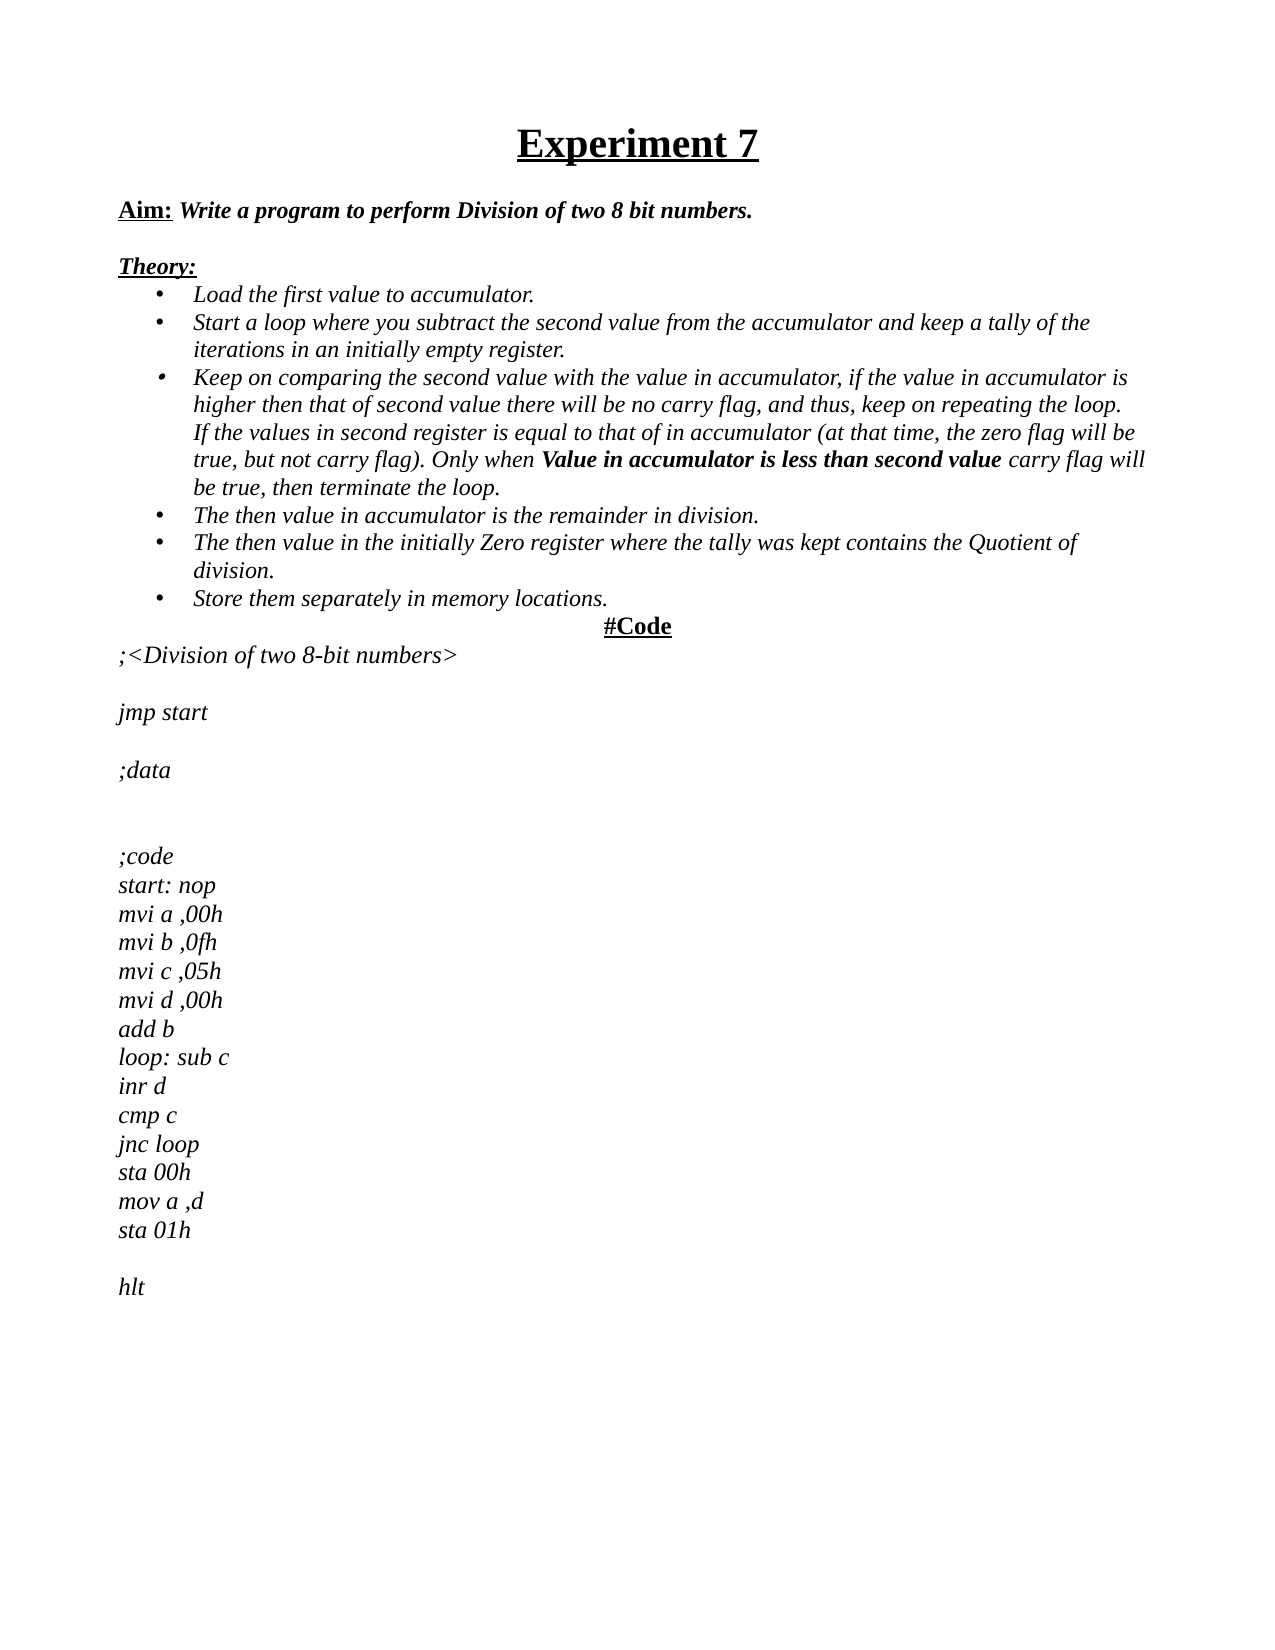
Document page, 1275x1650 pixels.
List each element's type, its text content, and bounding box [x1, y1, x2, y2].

text Theory: [118, 252, 1157, 280]
text mvi a ,00h [118, 899, 1157, 927]
text start: nop [118, 870, 1157, 899]
text jmp start [118, 697, 1157, 726]
text Aim: Write a program to perform Division of two 8 bit numbers. [118, 195, 1157, 223]
list Keep on comparing the second value with the value in accumulator, if the value in accumulator is higher then that of second value there will be no carry flag, and thus, keep on repeating the loop. If the values in second register is equal to that of in accumulator (at that time, the zero flag will be true, but not carry flag). Only when Value in accumulator is less than second value carry flag will be true, then terminate the loop. [156, 363, 1157, 501]
text sta 00h [118, 1157, 1157, 1186]
text jnc loop [118, 1129, 1157, 1157]
text Experiment 7 [118, 118, 1157, 166]
text cmp c [118, 1100, 1157, 1129]
text hlt [118, 1272, 1157, 1301]
list The then value in the initially Zero register where the tally was kept contains the Quotient of division. [156, 528, 1157, 583]
text ;code [118, 841, 1157, 870]
text loop: sub c [118, 1042, 1157, 1071]
list Store them separately in memory locations. [156, 583, 1157, 611]
list Load the first value to accumulator. [156, 280, 1157, 307]
text sta 01h [118, 1215, 1157, 1244]
text inr d [118, 1071, 1157, 1100]
text mov a ,d [118, 1186, 1157, 1215]
list Start a loop where you subtract the second value from the accumulator and keep a tally of the iterations in an initially empty register. [156, 307, 1157, 363]
text ;<Division of two 8-bit numbers> [118, 640, 1157, 669]
text mvi b ,0fh [118, 927, 1157, 956]
text #Code [118, 611, 1157, 640]
text mvi c ,05h [118, 956, 1157, 985]
list The then value in accumulator is the remainder in division. [156, 501, 1157, 528]
text mvi d ,00h [118, 985, 1157, 1014]
text add b [118, 1014, 1157, 1042]
text ;data [118, 755, 1157, 784]
